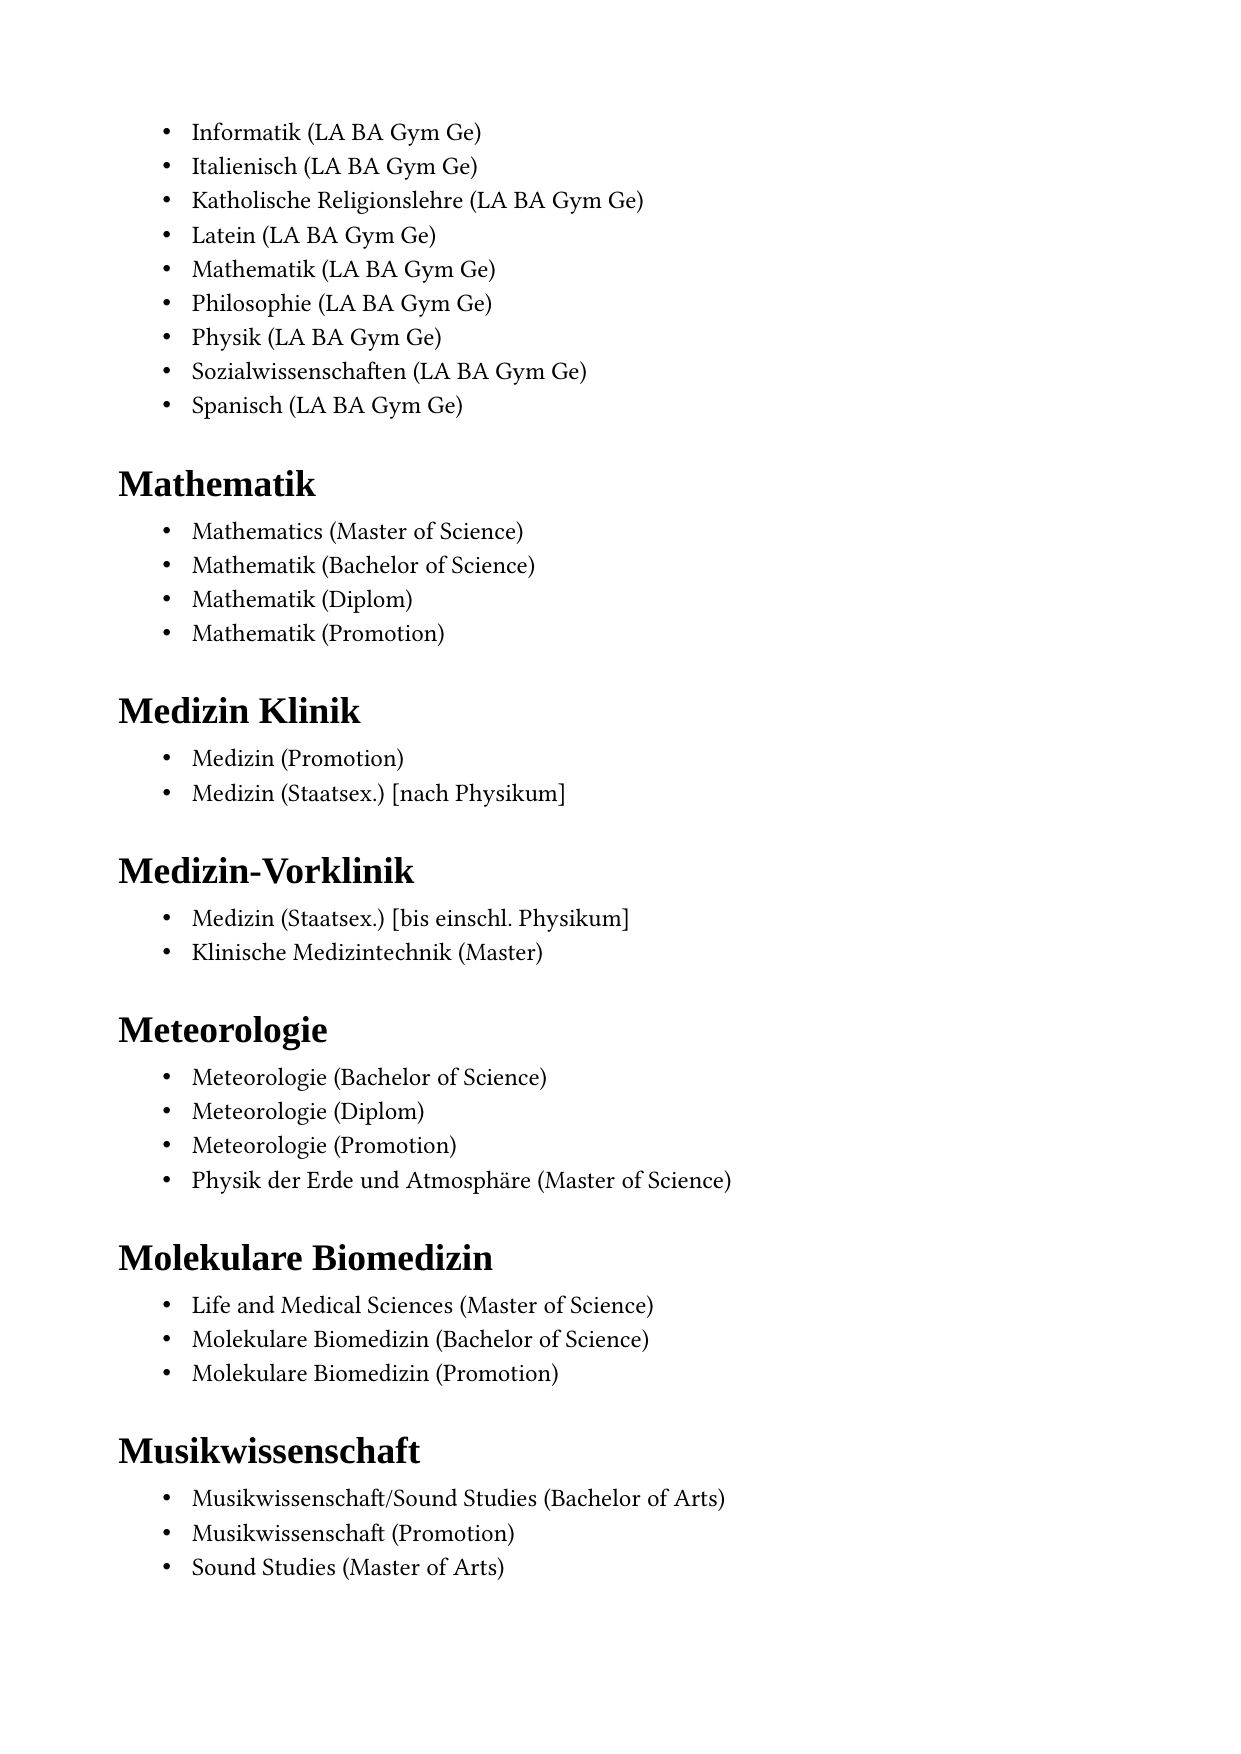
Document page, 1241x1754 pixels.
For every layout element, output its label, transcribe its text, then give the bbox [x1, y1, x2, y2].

list Musikwissenschaft (Promotion) [162, 1518, 1122, 1547]
list Mathematik (Diplom) [162, 585, 1122, 613]
list Spanisch (LA BA Gym Ge) [162, 391, 1122, 420]
list Medizin (Promotion) [162, 744, 1122, 773]
subtitle Meteorologie [118, 1007, 1122, 1051]
list Medizin (Staatsex.) [nach Physikum] [162, 778, 1122, 807]
list Physik (LA BA Gym Ge) [162, 323, 1122, 352]
list Mathematik (LA BA Gym Ge) [162, 255, 1122, 283]
list Italienisch (LA BA Gym Ge) [162, 152, 1122, 181]
list Latein (LA BA Gym Ge) [162, 221, 1122, 249]
list Musikwissenschaft/Sound Studies (Bachelor of Arts) [162, 1484, 1122, 1513]
list Katholische Religionslehre (LA BA Gym Ge) [162, 186, 1122, 215]
list Meteorologie (Promotion) [162, 1131, 1122, 1160]
list Mathematik (Bachelor of Science) [162, 551, 1122, 579]
subtitle Molekulare Biomedizin [118, 1235, 1122, 1278]
list Philosophie (LA BA Gym Ge) [162, 289, 1122, 317]
list Sound Studies (Master of Arts) [162, 1553, 1122, 1581]
list Physik der Erde und Atmosphäre (Master of Science) [162, 1166, 1122, 1194]
subtitle Mathematik [118, 461, 1122, 504]
list Mathematics (Master of Science) [162, 517, 1122, 545]
list Life and Medical Sciences (Master of Science) [162, 1291, 1122, 1319]
subtitle Medizin Klinik [118, 689, 1122, 732]
list Meteorologie (Diplom) [162, 1097, 1122, 1126]
list Meteorologie (Bachelor of Science) [162, 1063, 1122, 1092]
subtitle Medizin-Vorklinik [118, 848, 1122, 891]
list Sozialwissenschaften (LA BA Gym Ge) [162, 357, 1122, 386]
list Medizin (Staatsex.) [bis einschl. Physikum] [162, 904, 1122, 932]
list Molekulare Biomedizin (Bachelor of Science) [162, 1325, 1122, 1353]
list Molekulare Biomedizin (Promotion) [162, 1359, 1122, 1388]
subtitle Musikwissenschaft [118, 1429, 1122, 1472]
list Klinische Medizintechnik (Master) [162, 938, 1122, 966]
list Informatik (LA BA Gym Ge) [162, 118, 1122, 147]
list Mathematik (Promotion) [162, 619, 1122, 648]
